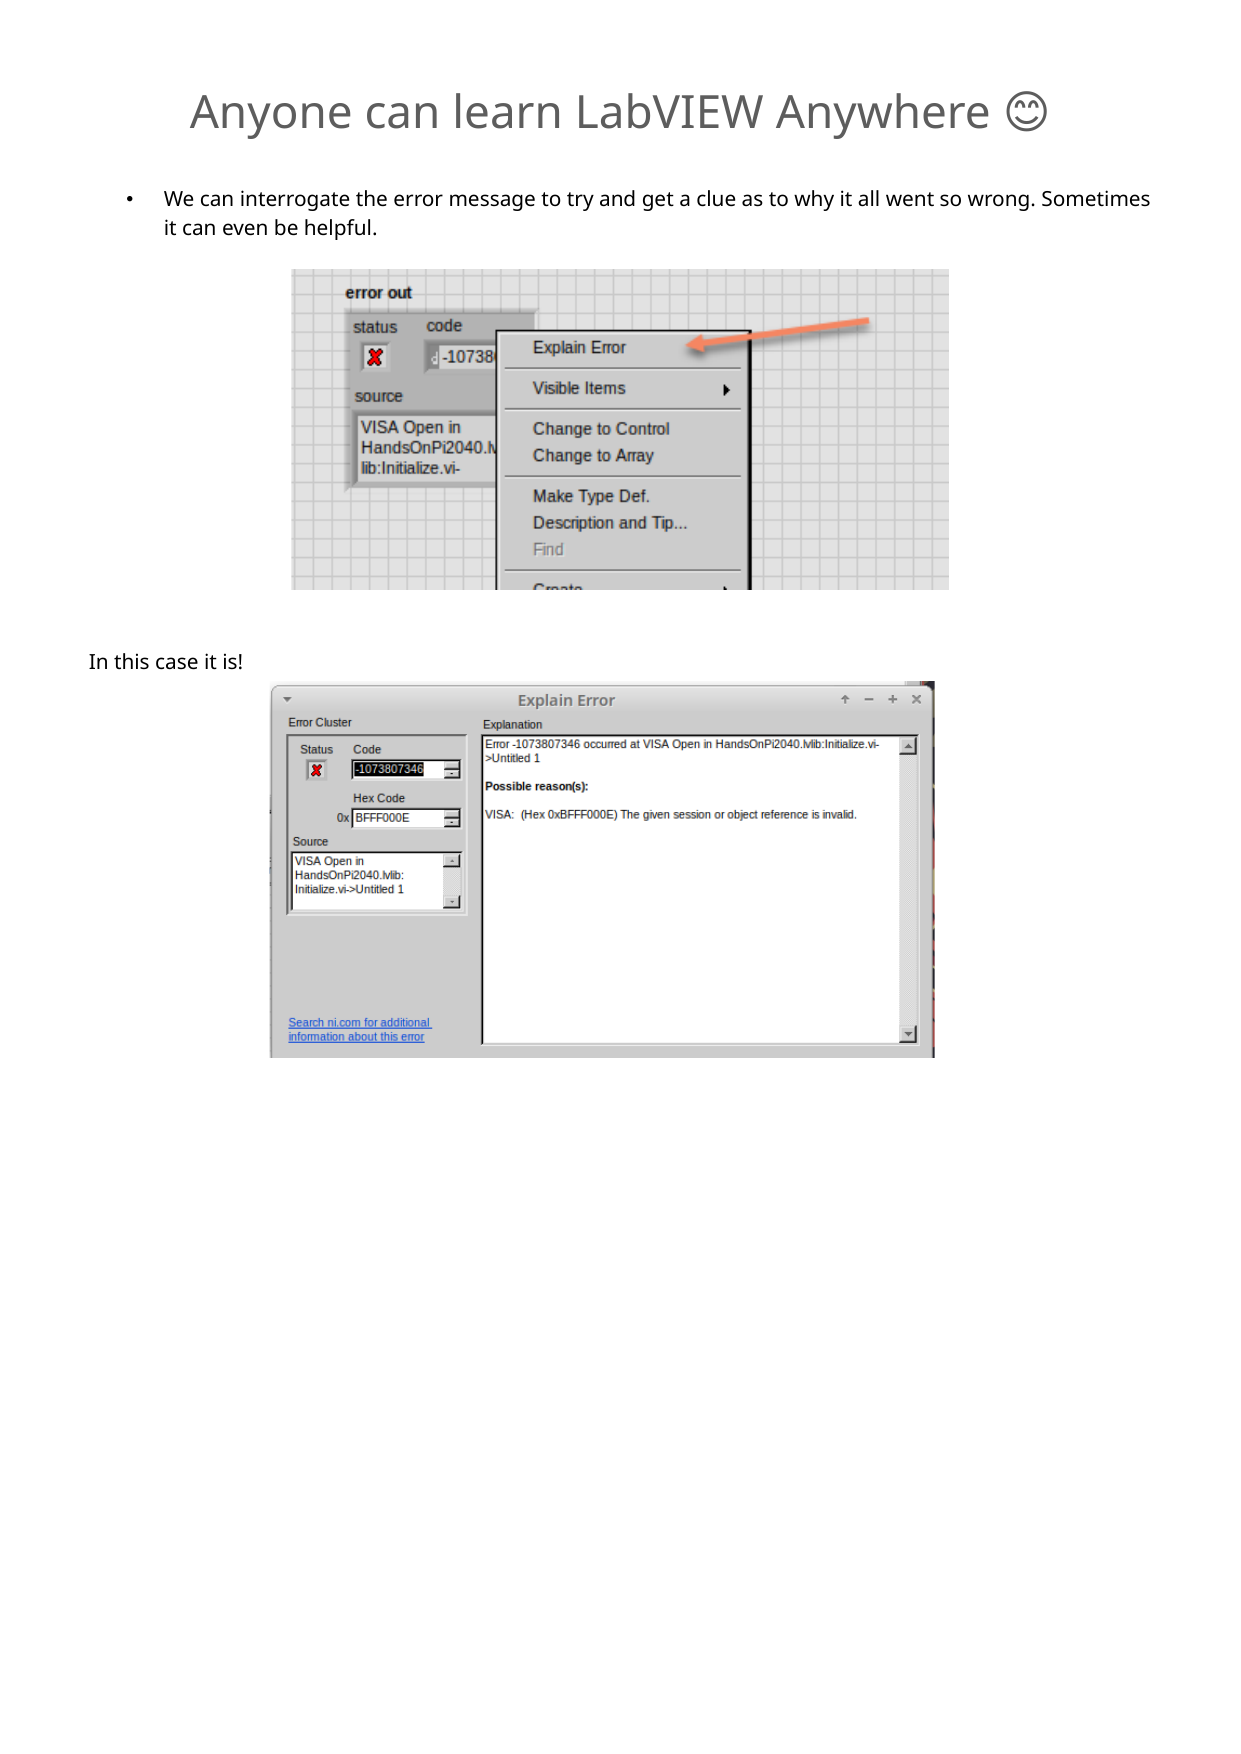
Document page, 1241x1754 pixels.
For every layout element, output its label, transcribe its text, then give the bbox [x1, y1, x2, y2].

text In this case it is! [88, 647, 1152, 675]
picture [291, 269, 949, 590]
list We can interrogate the error message to try and get a clue as to why it all went so wrong. Sometimes it can even be helpful. [126, 184, 1152, 241]
picture [269, 681, 935, 1058]
